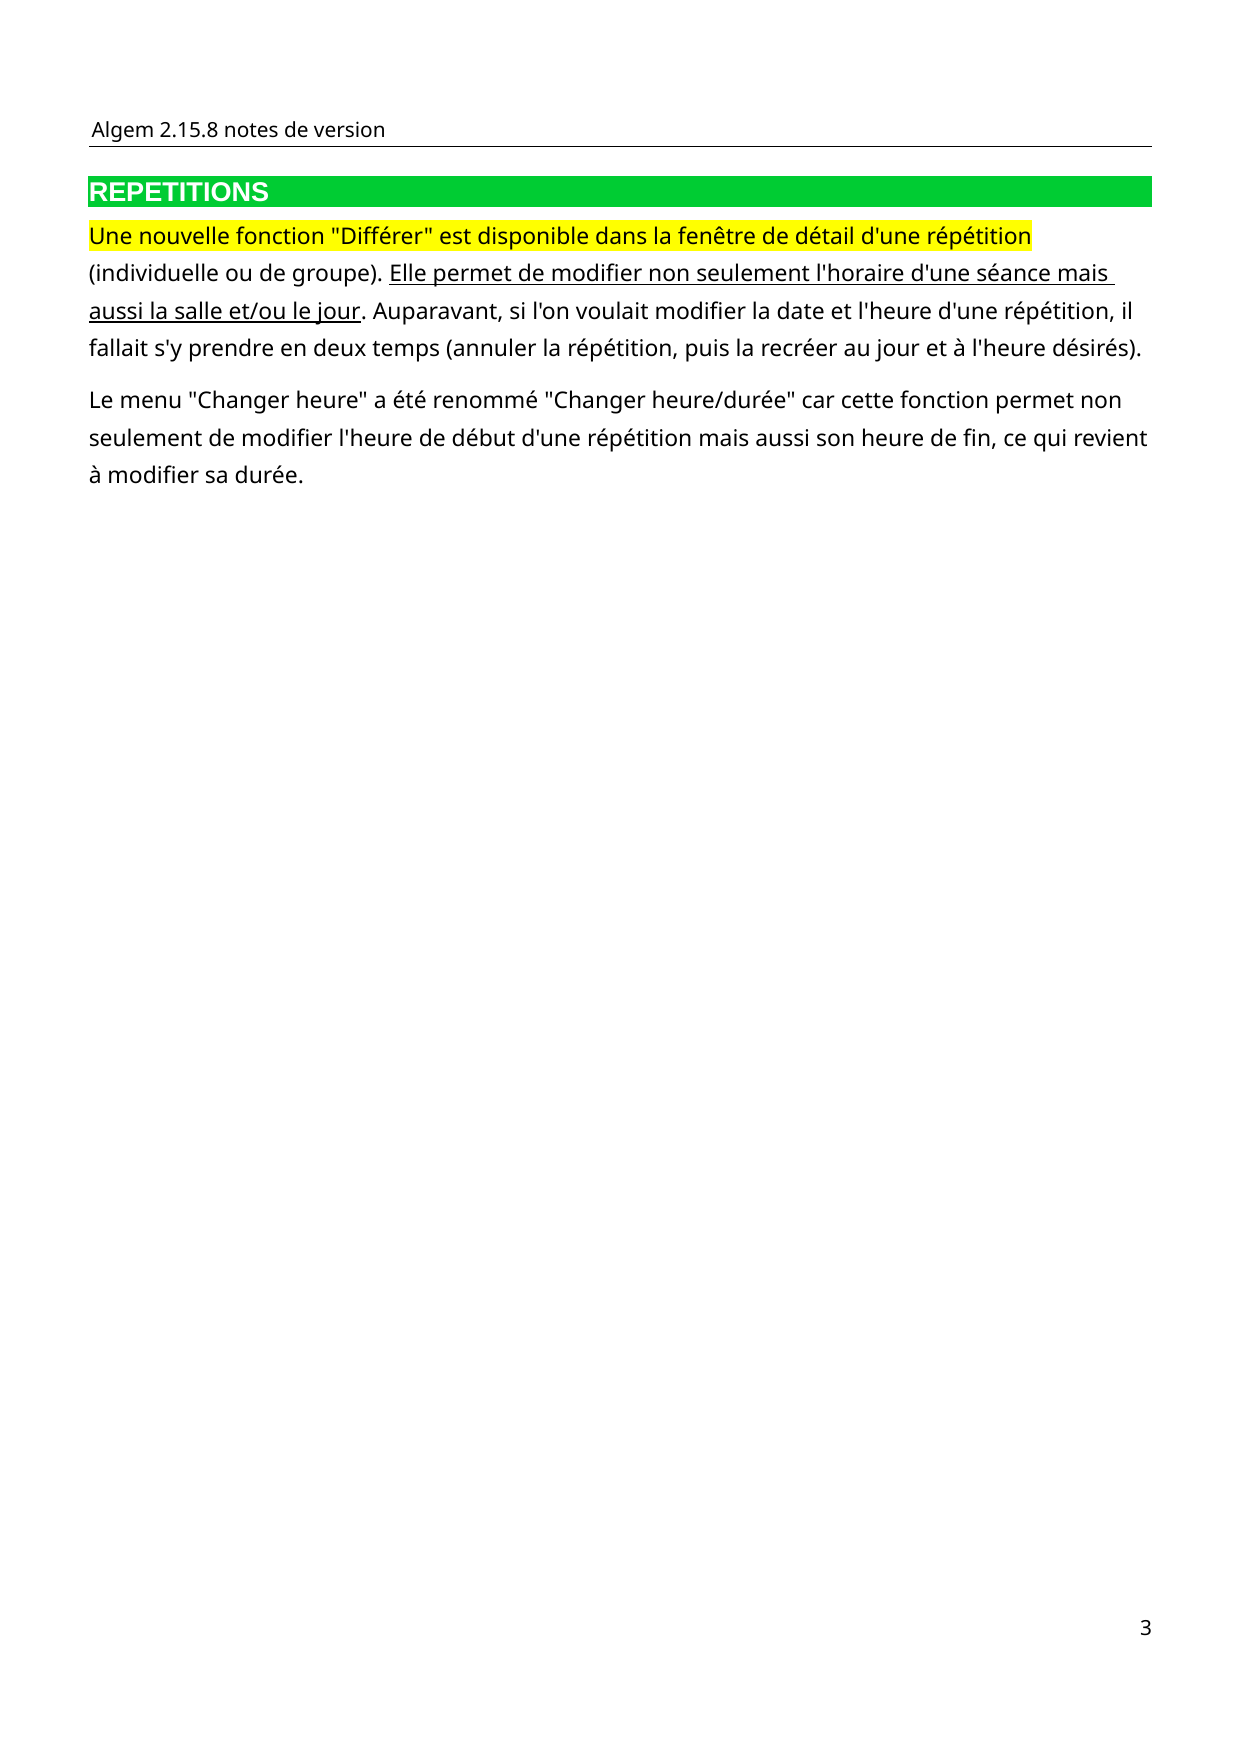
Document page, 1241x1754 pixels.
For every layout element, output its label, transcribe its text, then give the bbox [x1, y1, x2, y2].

text Une nouvelle fonction "Différer" est disponible dans la fenêtre de détail d'une répétition (individuelle ou de groupe). Elle permet de modifier non seulement l'horaire d'une séance mais aussi la salle et/ou le jour. Auparavant, si l'on voulait modifier la date et l'heure d'une répétition, il fallait s'y prendre en deux temps (annuler la répétition, puis la recréer au jour et à l'heure désirés). [88, 220, 1152, 363]
subtitle REPETITIONS [88, 176, 1152, 207]
text Le menu "Changer heure" a été renommé "Changer heure/durée" car cette fonction permet non seulement de modifier l'heure de début d'une répétition mais aussi son heure de fin, ce qui revient à modifier sa durée. [88, 384, 1152, 491]
